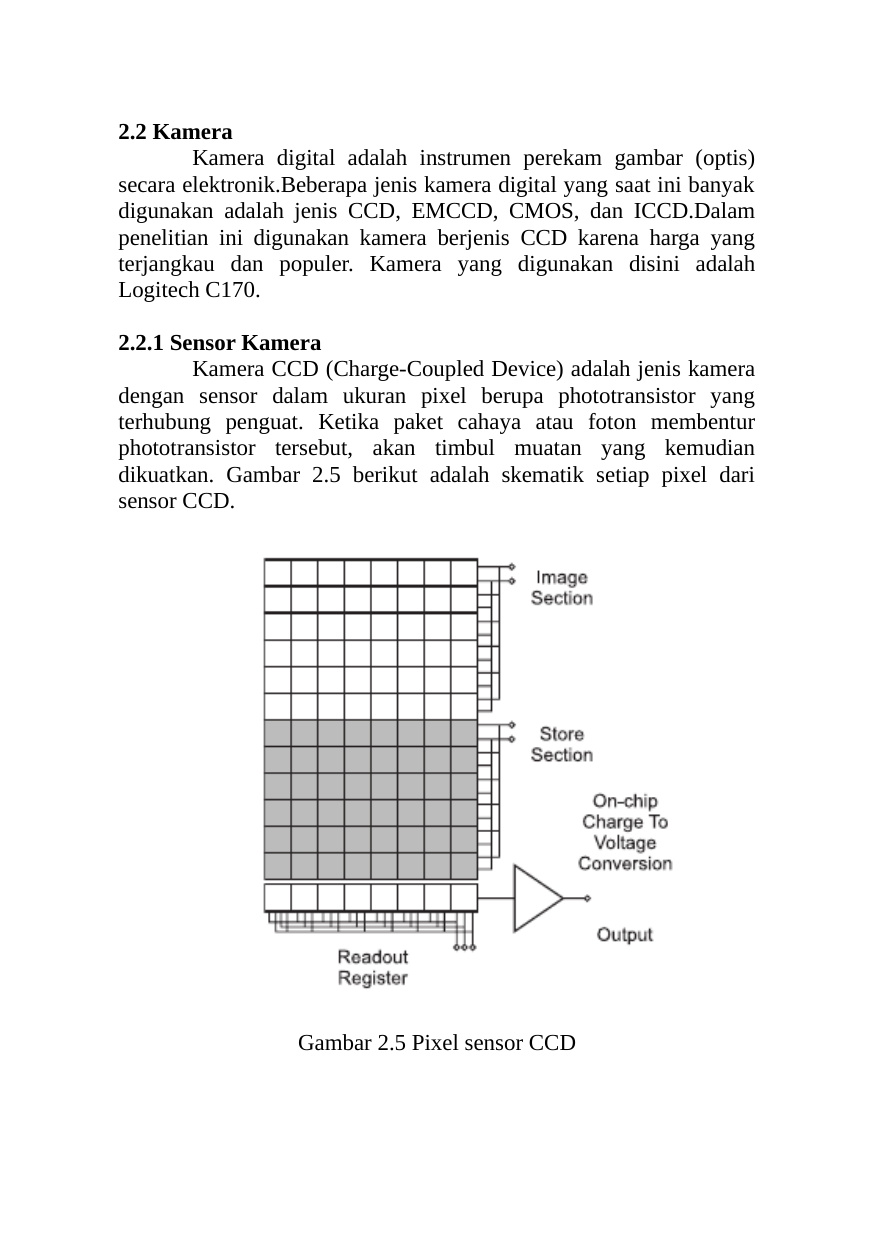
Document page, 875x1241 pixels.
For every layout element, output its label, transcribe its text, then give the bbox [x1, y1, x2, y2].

text Kamera digital adalah instrumen perekam gambar (optis) secara elektronik.Beberapa jenis kamera digital yang saat ini banyak digunakan adalah jenis CCD, EMCCD, CMOS, dan ICCD.Dalam penelitian ini digunakan kamera berjenis CCD karena harga yang terjangkau dan populer. Kamera yang digunakan disini adalah Logitech C170. [118, 144, 756, 303]
text Kamera CCD (Charge-Coupled Device) adalah jenis kamera dengan sensor dalam ukuran pixel berupa phototransistor yang terhubung penguat. Ketika paket cahaya atau foton membentur phototransistor tersebut, akan timbul muatan yang kemudian dikuatkan. Gambar 2.5 berikut adalah skematik setiap pixel dari sensor CCD. [118, 355, 756, 513]
text 2.2.1 Sensor Kamera [118, 329, 756, 355]
text 2.2 Kamera [118, 118, 756, 144]
picture [134, 513, 740, 1029]
text Gambar 2.5 Pixel sensor CCD [118, 513, 756, 1055]
